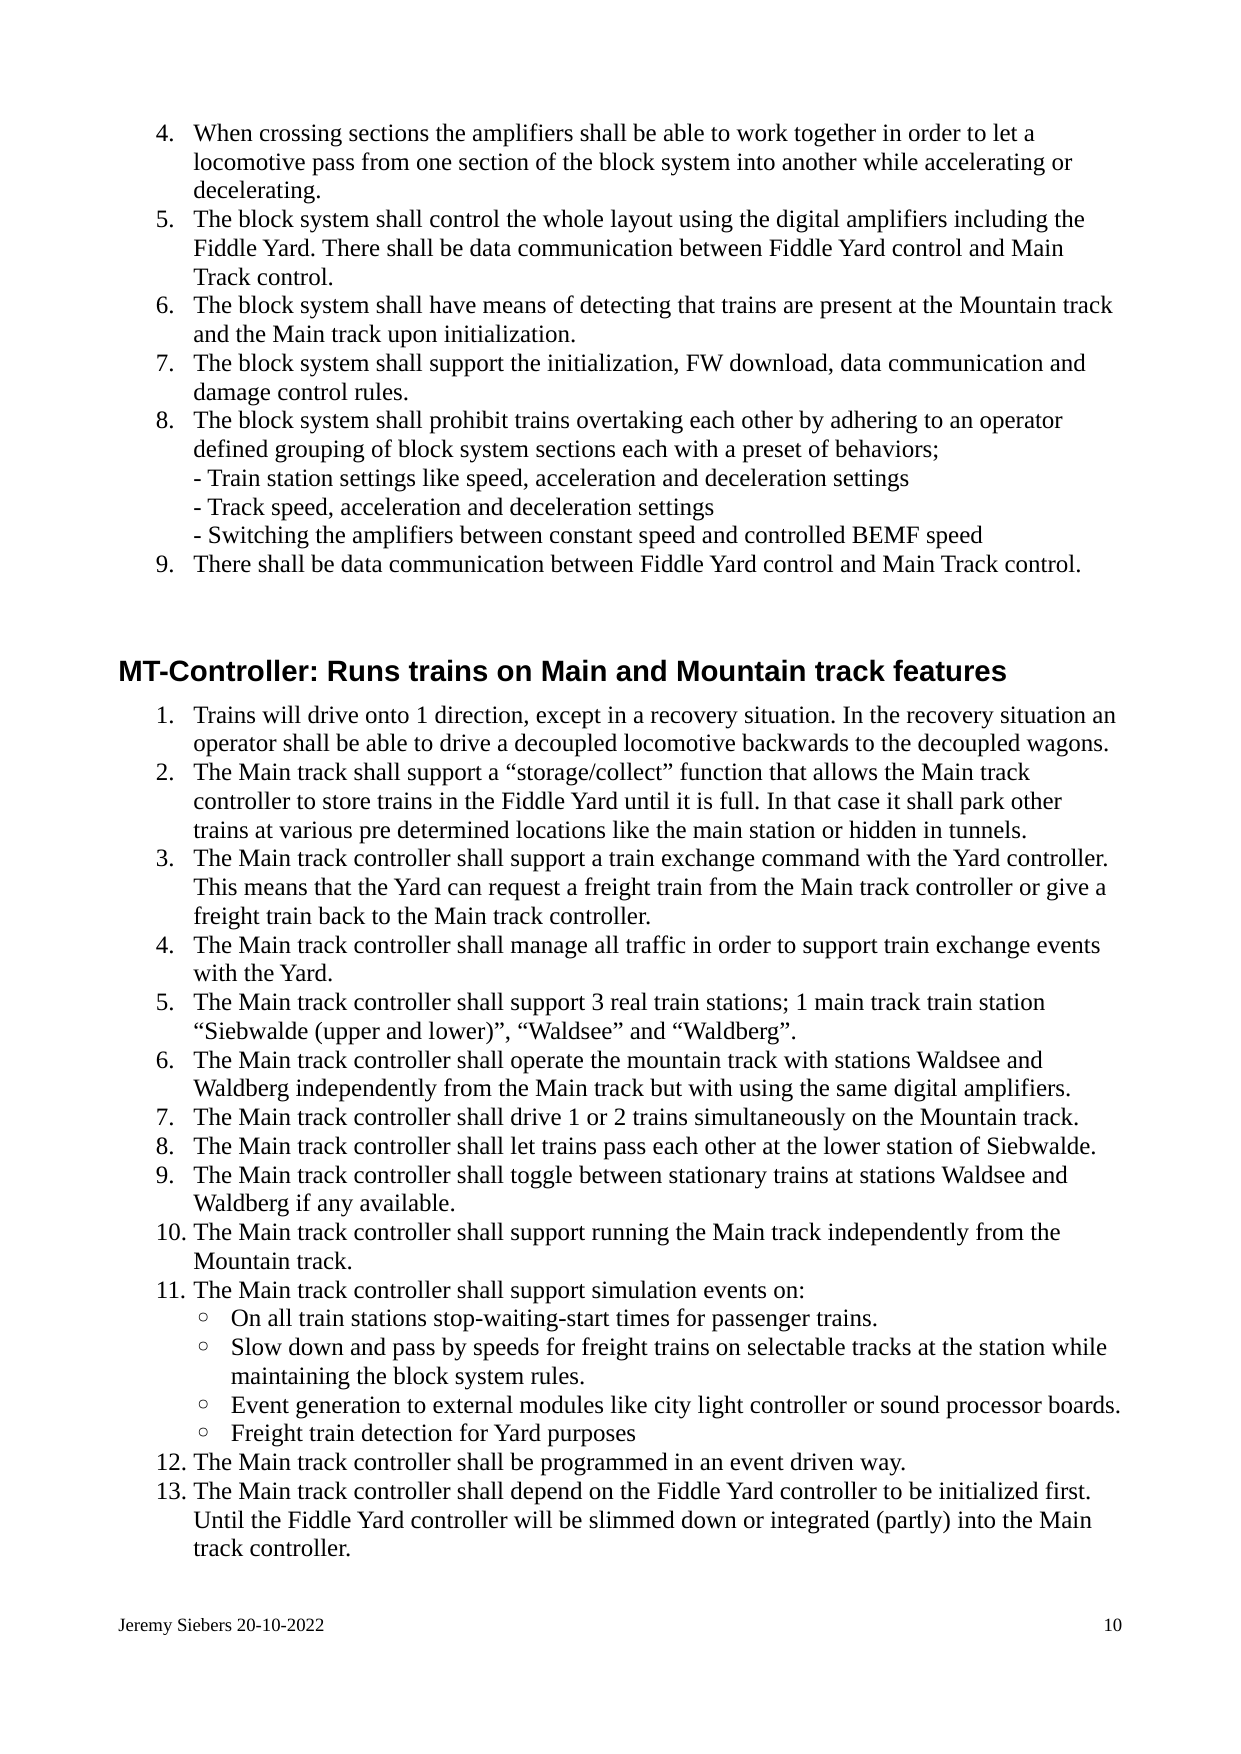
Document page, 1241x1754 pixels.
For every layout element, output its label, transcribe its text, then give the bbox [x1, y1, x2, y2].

list The Main track shall support a “storage/collect” function that allows the Main track controller to store trains in the Fiddle Yard until it is full. In that case it shall park other trains at various pre determined locations like the main station or hidden in tunnels. [156, 757, 1122, 843]
list The Main track controller shall depend on the Fiddle Yard controller to be initialized first. Until the Fiddle Yard controller will be slimmed down or integrated (partly) into the Main track controller. [156, 1476, 1122, 1562]
list When crossing sections the amplifiers shall be able to work together in order to let a locomotive pass from one section of the block system into another while accelerating or decelerating. [156, 118, 1122, 204]
list The Main track controller shall support 3 real train stations; 1 main track train station “Siebwalde (upper and lower)”, “Waldsee” and “Waldberg”. [156, 987, 1122, 1045]
list The Main track controller shall be programmed in an event driven way. [156, 1447, 1122, 1476]
list The Main track controller shall operate the mountain track with stations Waldsee and Waldberg independently from the Main track but with using the same digital amplifiers. [156, 1045, 1122, 1102]
list The block system shall prohibit trains overtaking each other by adhering to an operator defined grouping of block system sections each with a preset of behaviors; - Train station settings like speed, acceleration and deceleration settings - Track speed, acceleration and deceleration settings - Switching the amplifiers between constant speed and controlled BEMF speed [156, 406, 1122, 549]
list The Main track controller shall support a train exchange command with the Yard controller. This means that the Yard can request a freight train from the Main track controller or give a freight train back to the Main track controller. [156, 843, 1122, 930]
list The Main track controller shall support simulation events on: [156, 1275, 1122, 1303]
subtitle MT-Controller: Runs trains on Main and Mountain track features [118, 653, 1122, 687]
list The Main track controller shall toggle between stationary trains at stations Waldsee and Waldberg if any available. [156, 1160, 1122, 1217]
list Event generation to external modules like city light controller or sound processor boards. [193, 1390, 1122, 1418]
list The Main track controller shall let trains pass each other at the lower station of Siebwalde. [156, 1131, 1122, 1160]
list Freight train detection for Yard purposes [193, 1418, 1122, 1447]
list The Main track controller shall drive 1 or 2 trains simultaneously on the Mountain track. [156, 1102, 1122, 1131]
list There shall be data communication between Fiddle Yard control and Main Track control. [156, 549, 1122, 578]
list The block system shall control the whole layout using the digital amplifiers including the Fiddle Yard. There shall be data communication between Fiddle Yard control and Main Track control. [156, 204, 1122, 291]
list On all train stations stop-waiting-start times for passenger trains. [193, 1303, 1122, 1332]
list The block system shall support the initialization, FW download, data communication and damage control rules. [156, 348, 1122, 406]
list The Main track controller shall support running the Main track independently from the Mountain track. [156, 1217, 1122, 1275]
list The Main track controller shall manage all traffic in order to support train exchange events with the Yard. [156, 930, 1122, 987]
list The block system shall have means of detecting that trains are present at the Mountain track and the Main track upon initialization. [156, 291, 1122, 348]
list Slow down and pass by speeds for freight trains on selectable tracks at the station while maintaining the block system rules. [193, 1332, 1122, 1390]
list Trains will drive onto 1 direction, except in a recovery situation. In the recovery situation an operator shall be able to drive a decoupled locomotive backwards to the decoupled wagons. [156, 700, 1122, 757]
